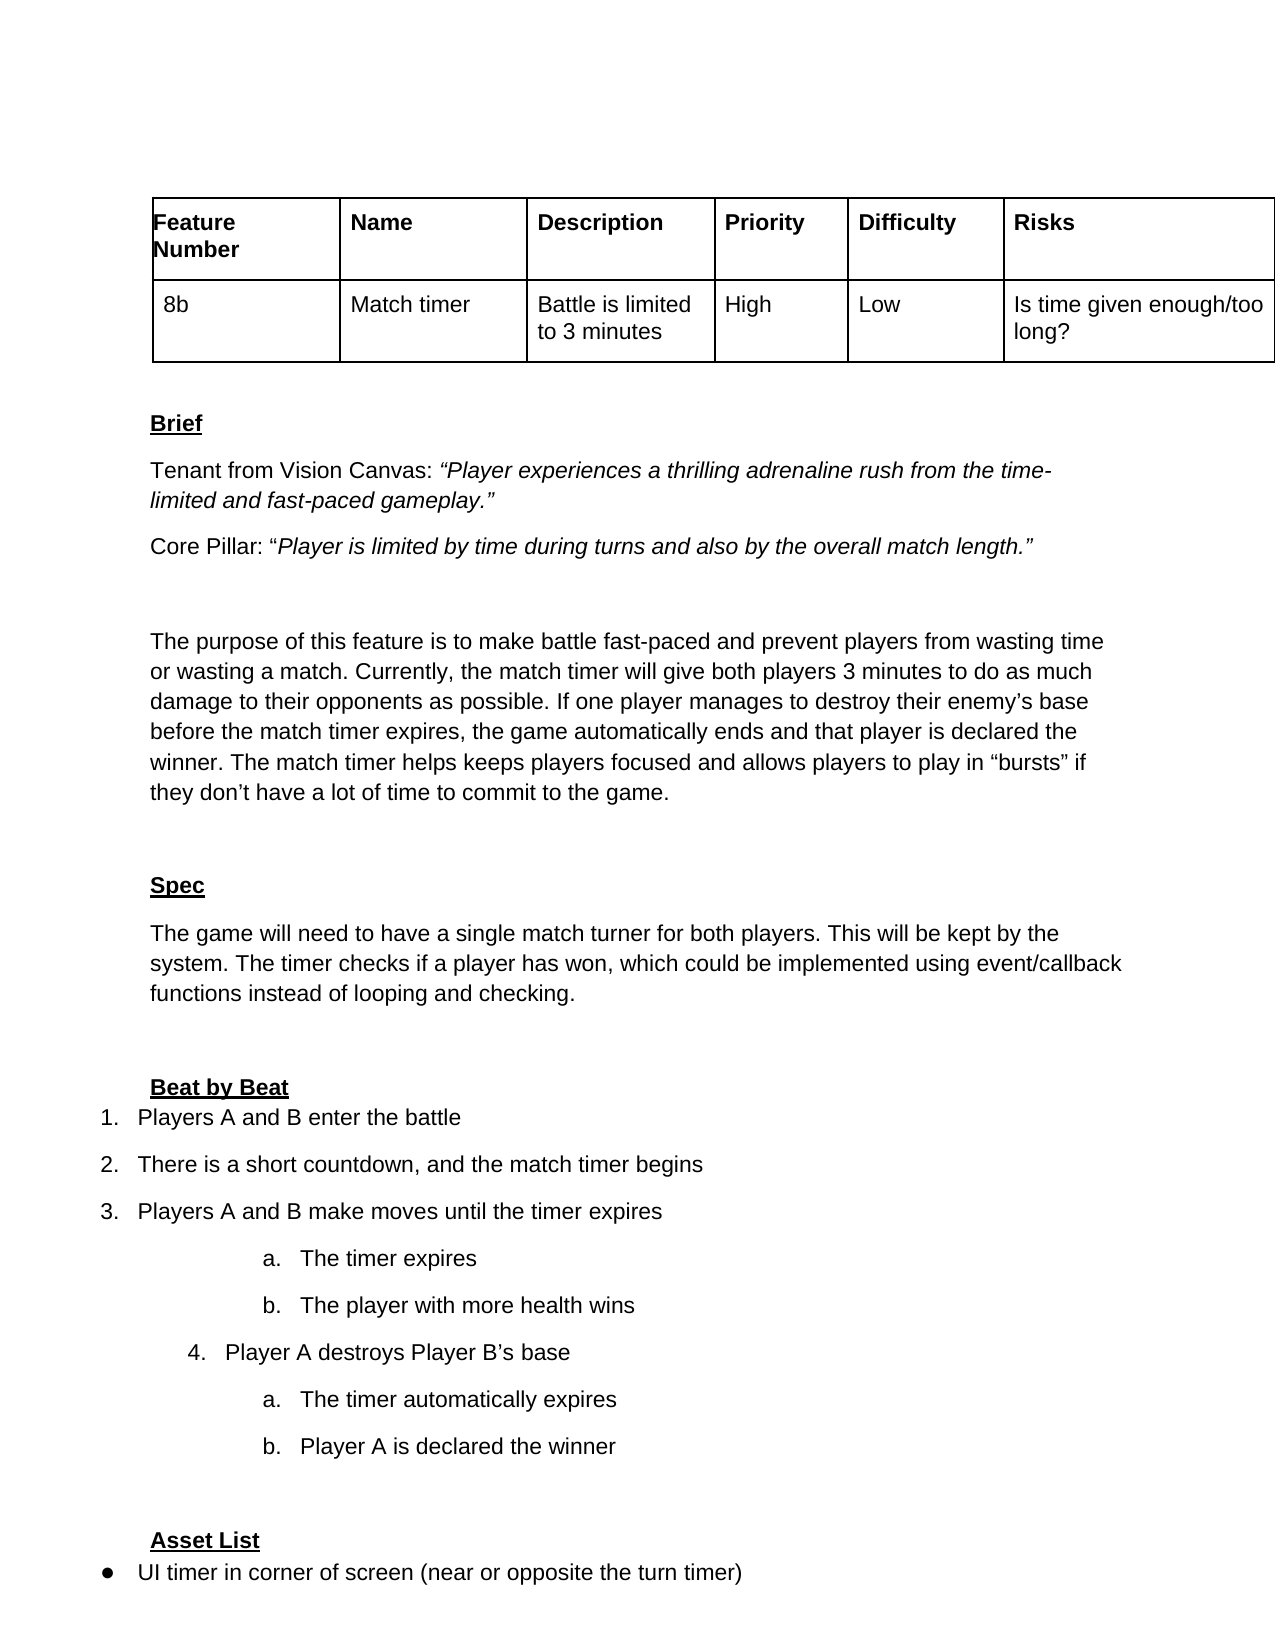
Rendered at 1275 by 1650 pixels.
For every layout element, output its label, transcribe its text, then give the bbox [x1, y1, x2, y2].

subtitle Brief [150, 410, 1275, 436]
table_cell Is time given enough/too long? [1005, 281, 1274, 361]
list Players A and B make moves until the timer expires [100, 1198, 1275, 1224]
subtitle Asset List [150, 1527, 1275, 1553]
table_cell High [716, 281, 847, 361]
table_header Name [341, 199, 526, 279]
list Player A destroys Player B’s base [187, 1339, 1275, 1365]
table_cell Low [849, 281, 1003, 361]
list The player with more health wins [262, 1292, 1275, 1318]
subtitle Beat by Beat [150, 1073, 1275, 1100]
table_header Risks [1005, 199, 1274, 279]
table_header Priority [716, 199, 847, 279]
list Players A and B enter the battle [100, 1104, 1275, 1130]
text Core Pillar: “Player is limited by time during turns and also by the overall match length.” [150, 534, 1275, 560]
table_header Difficulty [849, 199, 1003, 279]
table_cell Battle is limited to 3 minutes [528, 281, 714, 361]
list Player A is declared the winner [262, 1433, 1275, 1459]
list The timer automatically expires [262, 1386, 1275, 1412]
table_header Description [528, 199, 714, 279]
subtitle Spec [150, 872, 1275, 899]
text The purpose of this feature is to make battle fast-paced and prevent players from wasting time or wasting a match. Currently, the match timer will give both players 3 minutes to do as much damage to their opponents as possible. If one player manages to destroy their enemy’s base before the match timer expires, the game automatically ends and that player is declared the winner. The match timer helps keeps players focused and allows players to play in “bursts” if they don’t have a lot of time to commit to the game. [150, 628, 1106, 805]
list UI timer in corner of screen (near or opposite the turn timer) [100, 1557, 1275, 1586]
list The timer expires [262, 1245, 1275, 1271]
table_cell Match timer [341, 281, 526, 361]
text The game will need to have a single match turner for both players. This will be kept by the system. The timer checks if a player has won, which could be implemented using event/callback functions instead of looping and checking. [150, 919, 1124, 1006]
table_header Feature Number [154, 199, 339, 279]
text Tenant from Vision Canvas: “Player experiences a thrilling adrenaline rush from the time-limited and fast-paced gameplay.” [150, 457, 1120, 513]
list There is a short countdown, and the match timer begins [100, 1151, 1275, 1177]
table_cell 8b [154, 281, 339, 361]
